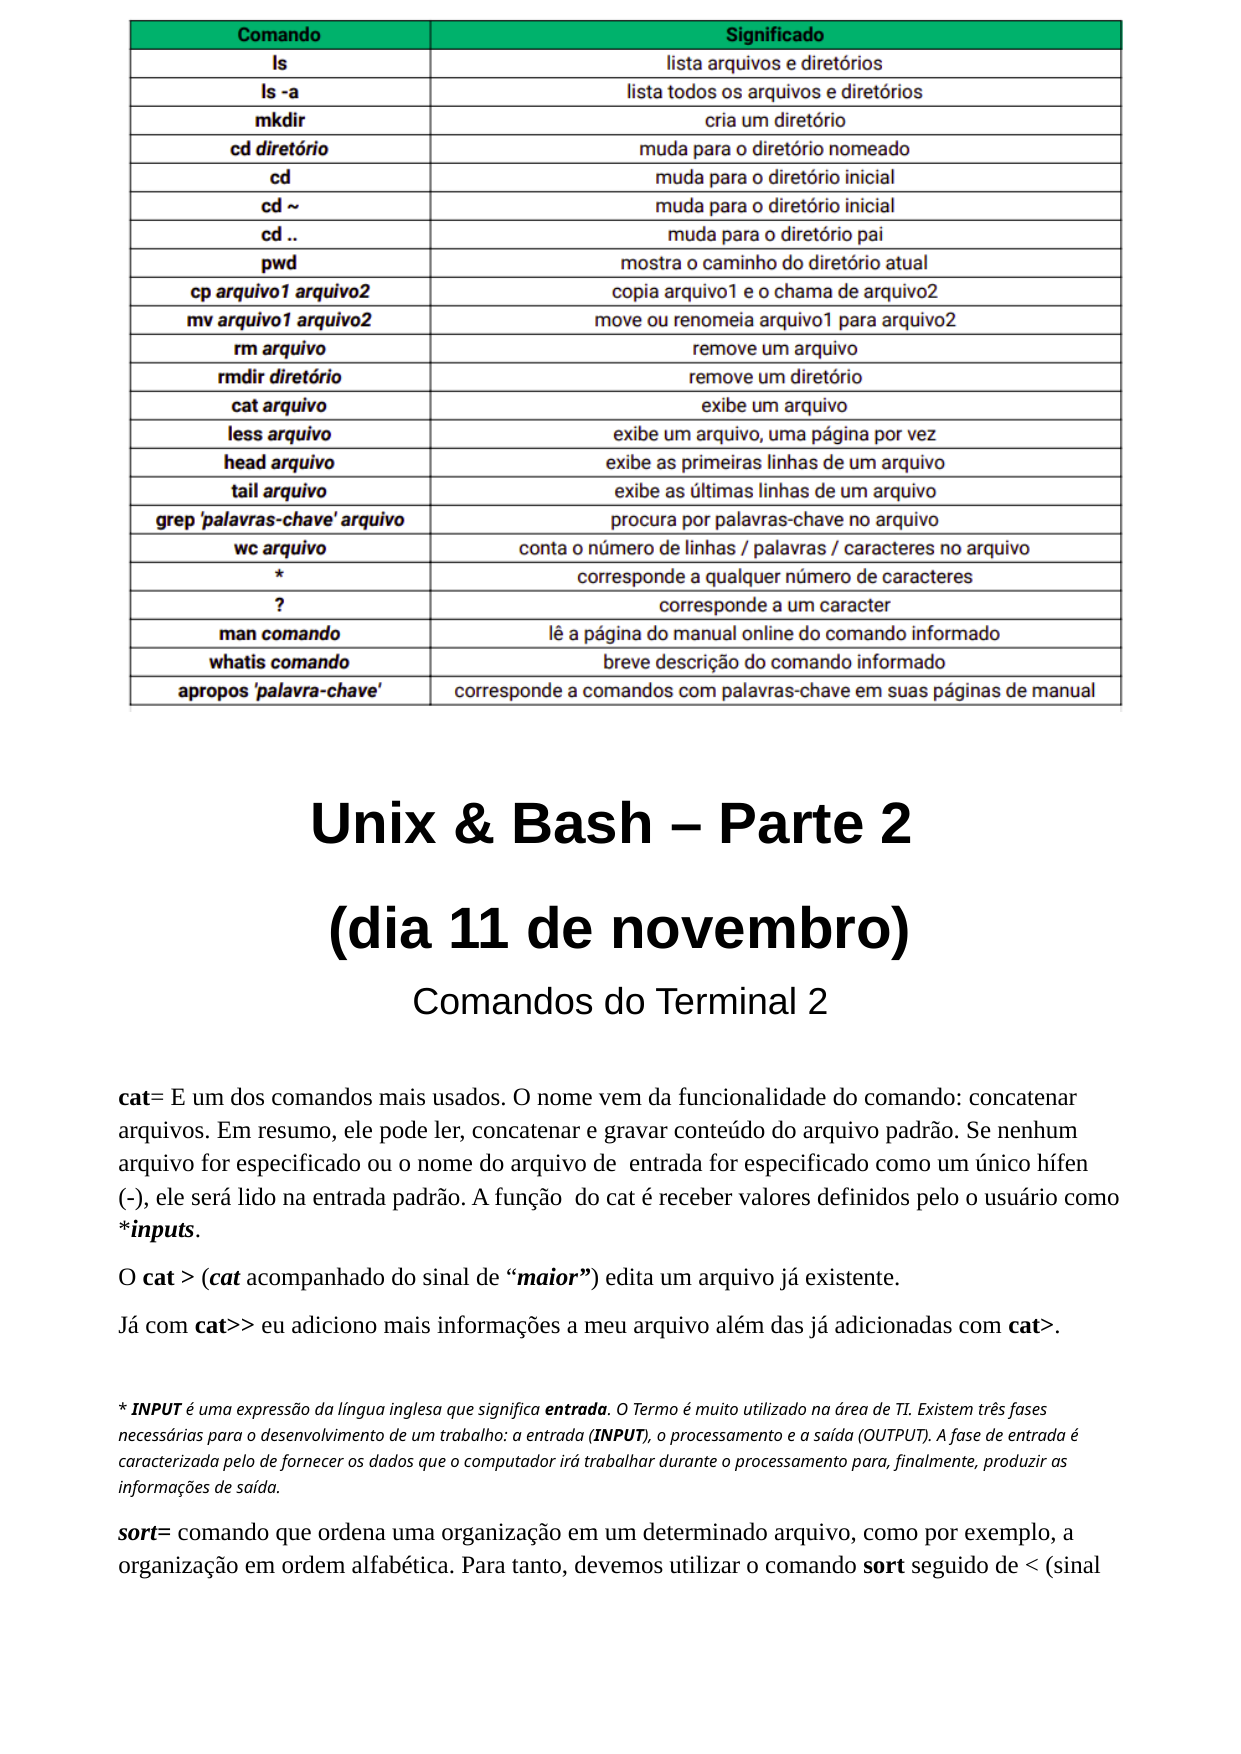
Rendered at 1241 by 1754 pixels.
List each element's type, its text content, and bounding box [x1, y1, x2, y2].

subtitle Comandos do Terminal 2 [118, 979, 1122, 1022]
text O cat > (cat acompanhado do sinal de “maior”) edita um arquivo já existente. [118, 1262, 1122, 1291]
text Já com cat>> eu adiciono mais informações a meu arquivo além das já adicionadas com cat>. [118, 1310, 1122, 1338]
title (dia 11 de novembro) [118, 893, 1122, 961]
text * INPUT é uma expressão da língua inglesa que significa entrada. O Termo é muito utilizado na área de TI. Existem três fases necessárias para o desenvolvimento de um trabalho: a entrada (INPUT), o processamento e a saída (OUTPUT). A fase de entrada é caracterizada pelo de fornecer os dados que o computador irá trabalhar durante o processamento para, finalmente, produzir as informações de saída. [118, 1398, 1122, 1499]
text sort= comando que ordena uma organização em um determinado arquivo, como por exemplo, a organização em ordem alfabética. Para tanto, devemos utilizar o comando sort seguido de < (sinal [118, 1517, 1122, 1578]
title Unix & Bash – Parte 2 [118, 789, 1122, 856]
text cat= E um dos comandos mais usados. O nome vem da funcionalidade do comando: concatenar arquivos. Em resumo, ele pode ler, concatenar e gravar conteúdo do arquivo padrão. Se nenhum arquivo for especificado ou o nome do arquivo de entrada for especificado como um único hífen (-), ele será lido na entrada padrão. A função do cat é receber valores definidos pelo o usuário como *inputs. [118, 1082, 1122, 1243]
picture [124, 14, 1129, 712]
